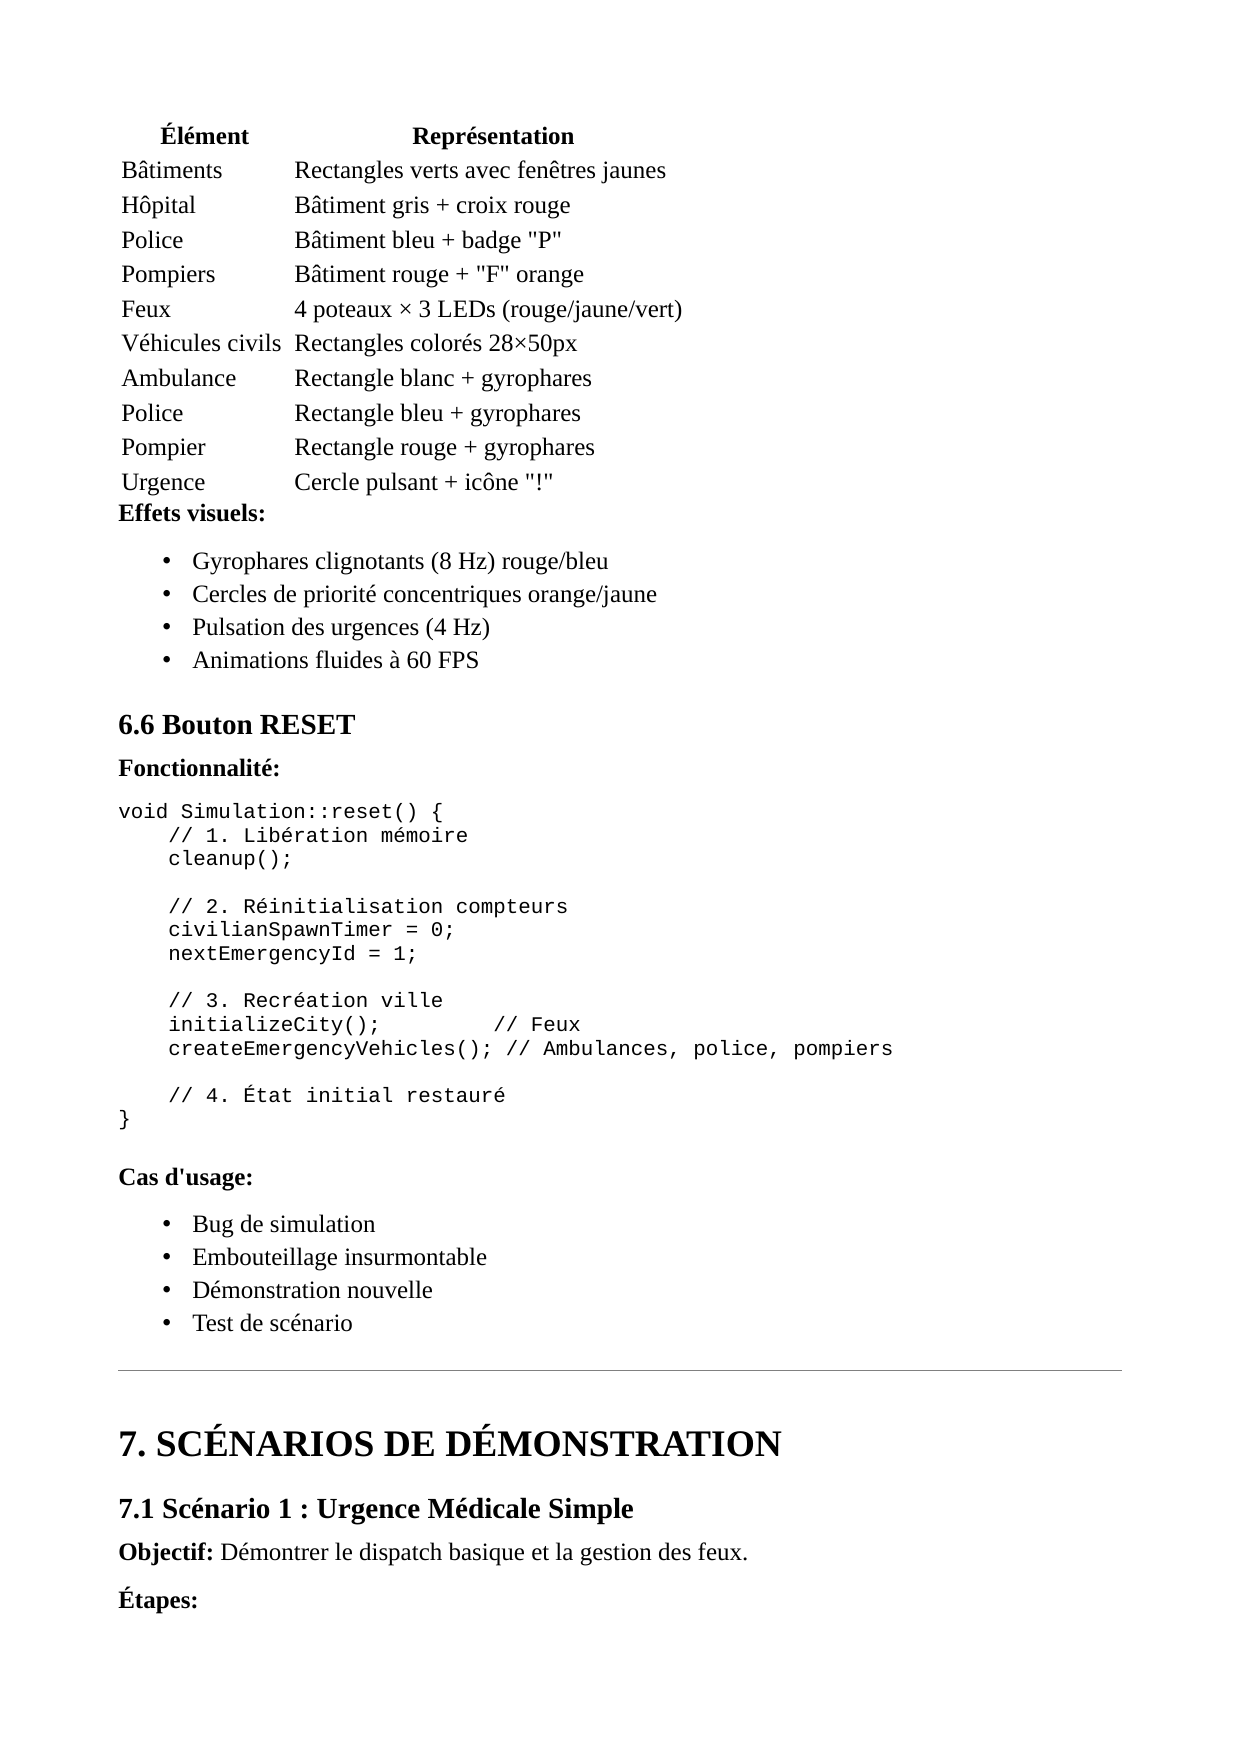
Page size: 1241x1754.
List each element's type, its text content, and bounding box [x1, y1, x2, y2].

subtitle 7.1 Scénario 1 : Urgence Médicale Simple [118, 1491, 1122, 1525]
text // 2. Réinitialisation compteurs [118, 896, 1122, 919]
subtitle 7. SCÉNARIOS DE DÉMONSTRATION [118, 1421, 1122, 1464]
list Test de scénario [162, 1308, 1122, 1337]
text Fonctionnalité: [118, 753, 1122, 782]
table_cell Pompier [118, 429, 291, 464]
table_cell Police [118, 395, 291, 429]
text // 4. État initial restauré [118, 1085, 1122, 1108]
table_cell Rectangle blanc + gyrophares [291, 360, 695, 395]
list Gyrophares clignotants (8 Hz) rouge/bleu [162, 546, 1122, 575]
table_cell Véhicules civils [118, 326, 291, 360]
text Cas d'usage: [118, 1162, 1122, 1190]
table_cell Pompiers [118, 256, 291, 291]
list Démonstration nouvelle [162, 1275, 1122, 1304]
text // 3. Recréation ville [118, 990, 1122, 1014]
table_cell Cercle pulsant + icône "!" [291, 464, 695, 498]
table_header Représentation [291, 118, 695, 153]
table_cell Bâtiment bleu + badge "P" [291, 222, 695, 256]
list Pulsation des urgences (4 Hz) [162, 612, 1122, 641]
table_cell Bâtiments [118, 153, 291, 187]
text Étapes: [118, 1585, 1122, 1613]
text civilianSpawnTimer = 0; [118, 919, 1122, 943]
text } [118, 1108, 1122, 1132]
text void Simulation::reset() { [118, 801, 1122, 825]
text Objectif: Démontrer le dispatch basique et la gestion des feux. [118, 1537, 1122, 1566]
subtitle 6.6 Bouton RESET [118, 707, 1122, 741]
text cleanup(); [118, 848, 1122, 872]
table_cell Rectangle bleu + gyrophares [291, 395, 695, 429]
list Animations fluides à 60 FPS [162, 645, 1122, 674]
table_header Élément [118, 118, 291, 153]
table_cell Bâtiment gris + croix rouge [291, 187, 695, 222]
text Effets visuels: [118, 498, 1122, 527]
table_cell Hôpital [118, 187, 291, 222]
table_cell Police [118, 222, 291, 256]
text initializeCity(); // Feux [118, 1014, 1122, 1037]
list Cercles de priorité concentriques orange/jaune [162, 579, 1122, 608]
table_cell Rectangle rouge + gyrophares [291, 429, 695, 464]
list Bug de simulation [162, 1209, 1122, 1238]
table_cell 4 poteaux × 3 LEDs (rouge/jaune/vert) [291, 291, 695, 326]
table_cell Ambulance [118, 360, 291, 395]
text // 1. Libération mémoire [118, 825, 1122, 848]
table_cell Feux [118, 291, 291, 326]
table_cell Urgence [118, 464, 291, 498]
table_cell Rectangles colorés 28×50px [291, 326, 695, 360]
list Embouteillage insurmontable [162, 1242, 1122, 1271]
table_cell Bâtiment rouge + "F" orange [291, 256, 695, 291]
table_cell Rectangles verts avec fenêtres jaunes [291, 153, 695, 187]
text createEmergencyVehicles(); // Ambulances, police, pompiers [118, 1037, 1122, 1061]
text nextEmergencyId = 1; [118, 943, 1122, 967]
